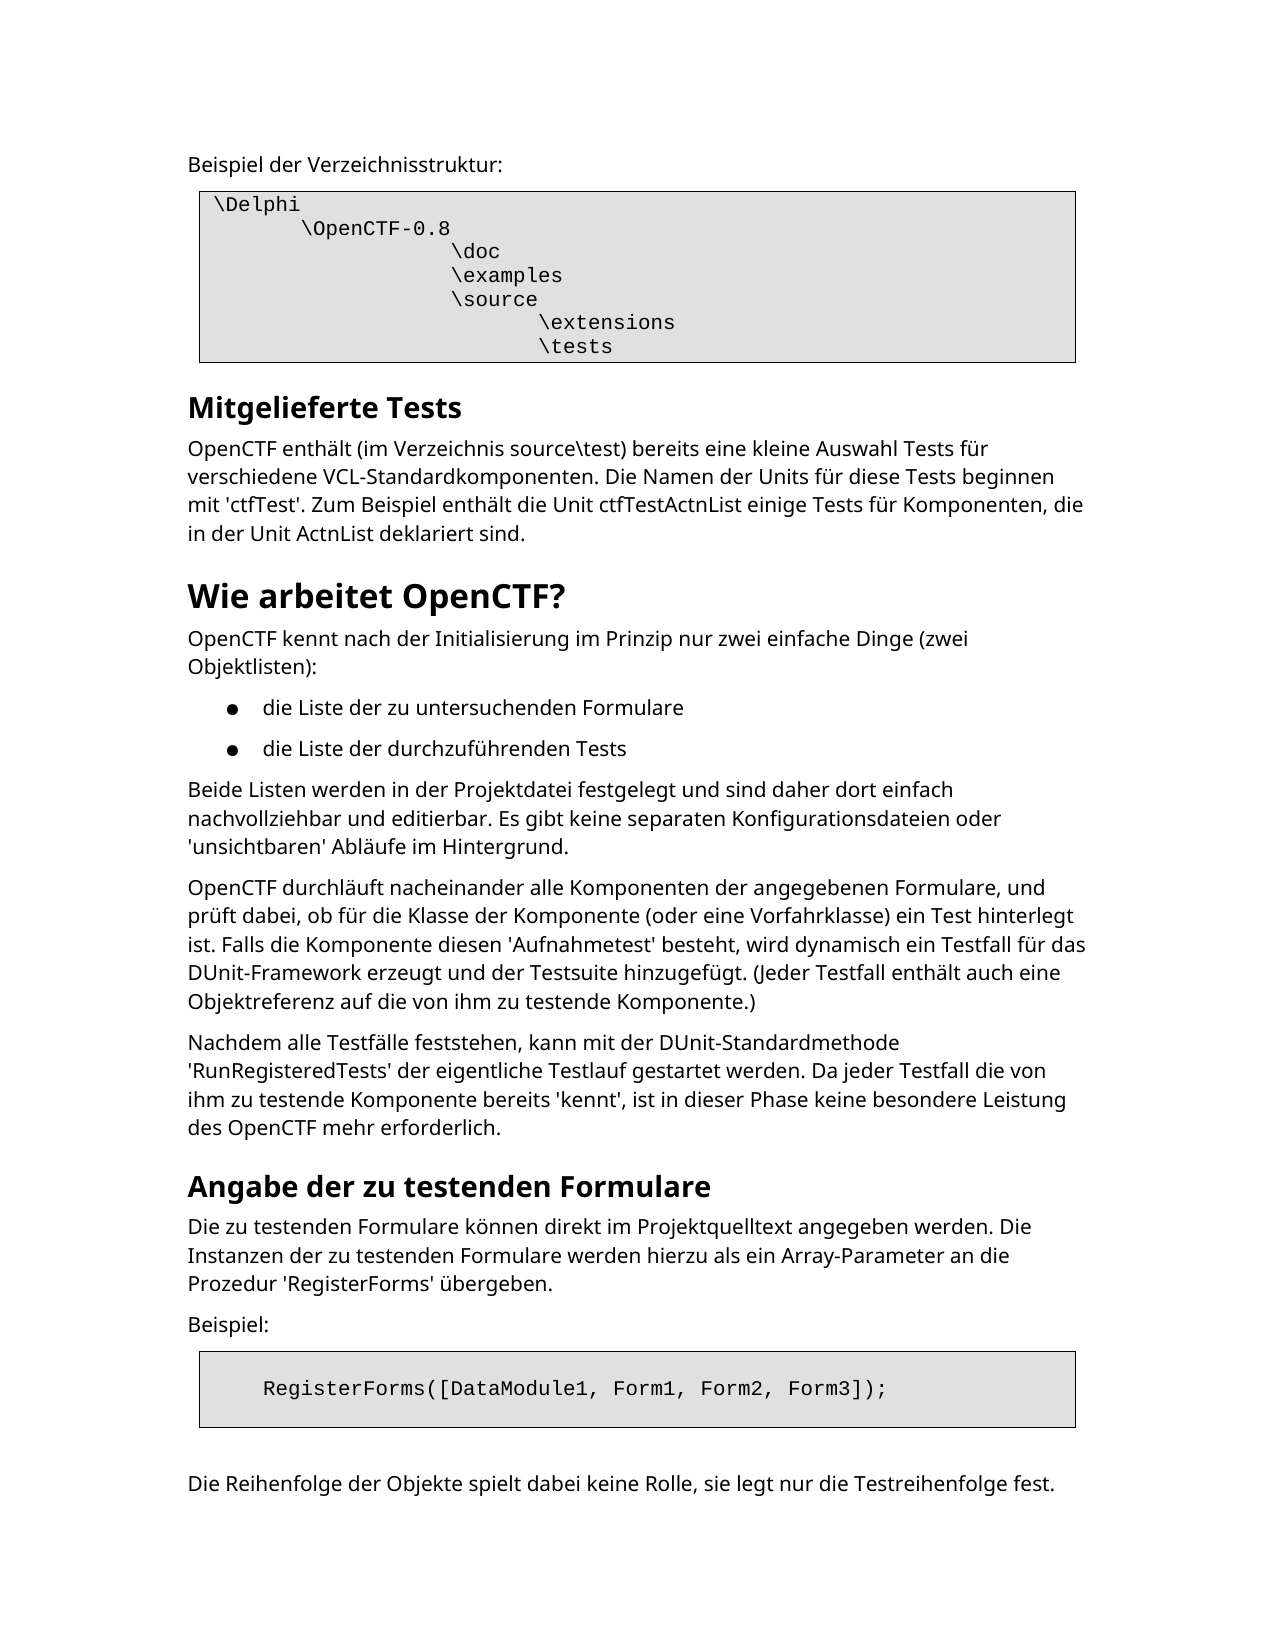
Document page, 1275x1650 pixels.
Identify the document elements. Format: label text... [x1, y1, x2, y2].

text RegisterForms([DataModule1, Form1, Form2, Form3]); [200, 1375, 1075, 1398]
text \examples [200, 262, 1075, 286]
subtitle Angabe der zu testenden Formulare [187, 1167, 1087, 1206]
text Beispiel: [187, 1310, 1087, 1339]
text Die zu testenden Formulare können direkt im Projektquelltext angegeben werden. Die Instanzen der zu testenden Formulare werden hierzu als ein Array-Parameter an die Prozedur 'RegisterForms' übergeben. [187, 1212, 1087, 1298]
text \OpenCTF-0.8 [200, 214, 1075, 238]
text \Delphi [200, 192, 1075, 214]
subtitle Wie arbeitet OpenCTF? [187, 572, 1087, 618]
text OpenCTF enthält (im Verzeichnis source\test) bereits eine kleine Auswahl Tests für verschiedene VCL-Standardkomponenten. Die Namen der Units für diese Tests beginnen mit 'ctfTest'. Zum Beispiel enthält die Unit ctfTestActnList einige Tests für Komponenten, die in der Unit ActnList deklariert sind. [187, 434, 1087, 547]
text Die Reihenfolge der Objekte spielt dabei keine Rolle, sie legt nur die Testreihenfolge fest. [187, 1469, 1087, 1498]
text \extensions [200, 309, 1075, 333]
list die Liste der durchzuführenden Tests [225, 734, 1087, 763]
text \tests [200, 333, 1075, 362]
text OpenCTF durchläuft nacheinander alle Komponenten der angegebenen Formulare, und prüft dabei, ob für die Klasse der Komponente (oder eine Vorfahrklasse) ein Test hinterlegt ist. Falls die Komponente diesen 'Aufnahmetest' besteht, wird dynamisch ein Testfall für das DUnit-Framework erzeugt und der Testsuite hinzugefügt. (Jeder Testfall enthält auch eine Objektreferenz auf die von ihm zu testende Komponente.) [187, 873, 1087, 1015]
list die Liste der zu untersuchenden Formulare [225, 693, 1087, 722]
text Nachdem alle Testfälle feststehen, kann mit der DUnit-Standardmethode 'RunRegisteredTests' der eigentliche Testlauf gestartet werden. Da jeder Testfall die von ihm zu testende Komponente bereits 'kennt', ist in dieser Phase keine besondere Leistung des OpenCTF mehr erforderlich. [187, 1028, 1087, 1142]
subtitle Mitgelieferte Tests [187, 388, 1087, 427]
text OpenCTF kennt nach der Initialisierung im Prinzip nur zwei einfache Dinge (zwei Objektlisten): [187, 624, 1087, 681]
text Beide Listen werden in der Projektdatei festgelegt und sind daher dort einfach nachvollziehbar und editierbar. Es gibt keine separaten Konfigurationsdateien oder 'unsichtbaren' Abläufe im Hintergrund. [187, 775, 1087, 861]
text Beispiel der Verzeichnisstruktur: [187, 150, 1087, 178]
text \doc [200, 238, 1075, 262]
text \source [200, 286, 1075, 309]
